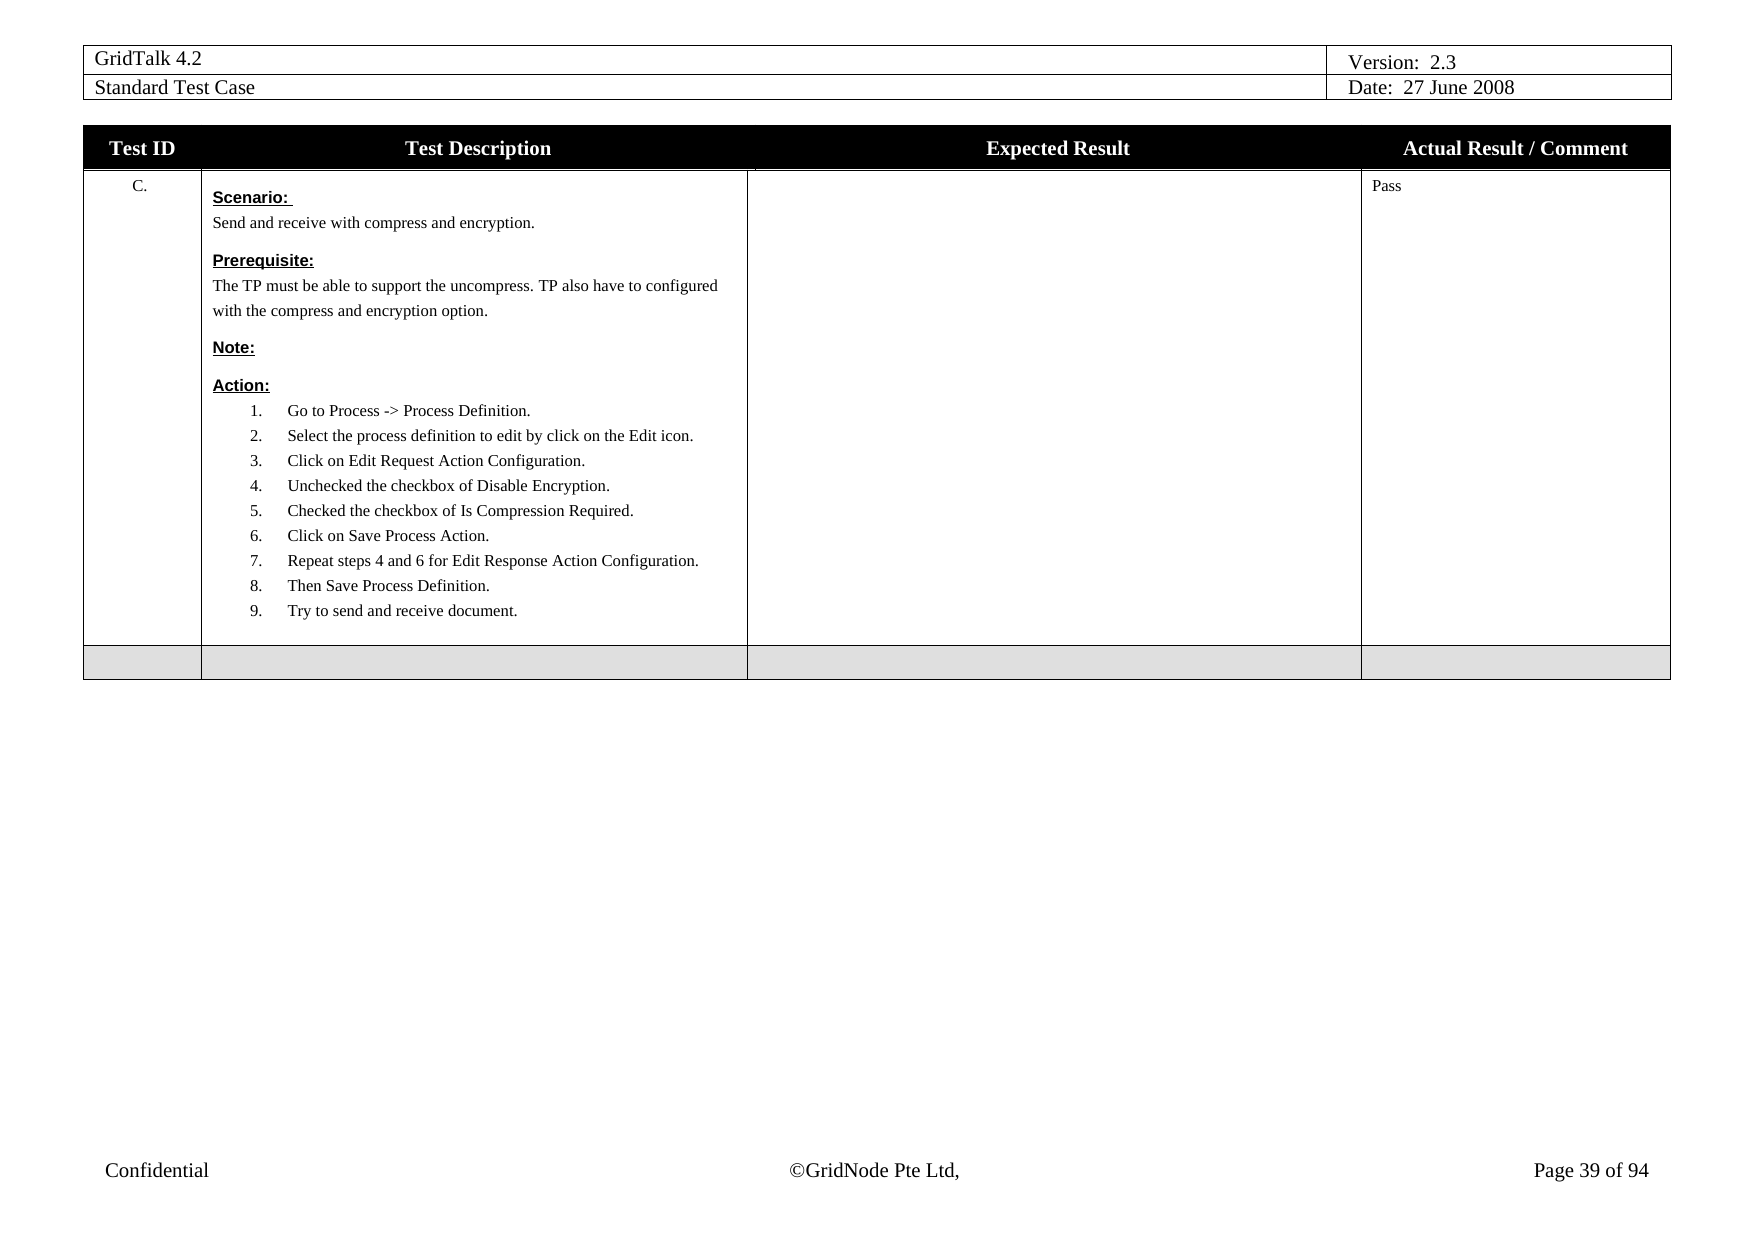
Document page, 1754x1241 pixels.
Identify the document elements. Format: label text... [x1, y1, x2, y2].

table_header Test Description [202, 125, 755, 169]
table_cell [84, 171, 201, 644]
table_cell [748, 646, 1361, 679]
table_cell Scenario: Send and receive with compress and encryption. Prerequisite: The TP must be able to support the uncompress. TP also have to configured with the compress and encryption option. Note: Action: Go to Process -> Process Definition. Select the process definition to edit by click on the Edit icon. Click on Edit Request Action Configuration. Unchecked the checkbox of Disable Encryption. Checked the checkbox of Is Compression Required. Click on Save Process Action. Repeat steps 4 and 6 for Edit Response Action Configuration. Then Save Process Definition. Try to send and receive document. [202, 171, 747, 644]
table_header Test ID [84, 125, 201, 169]
table_cell [1362, 646, 1670, 679]
table_header Expected Result [756, 125, 1361, 169]
table_cell [84, 646, 201, 679]
table_cell [202, 646, 747, 679]
table_cell Pass [1362, 171, 1670, 644]
table_cell [748, 171, 1361, 644]
table_header Actual Result / Comment [1362, 125, 1670, 169]
